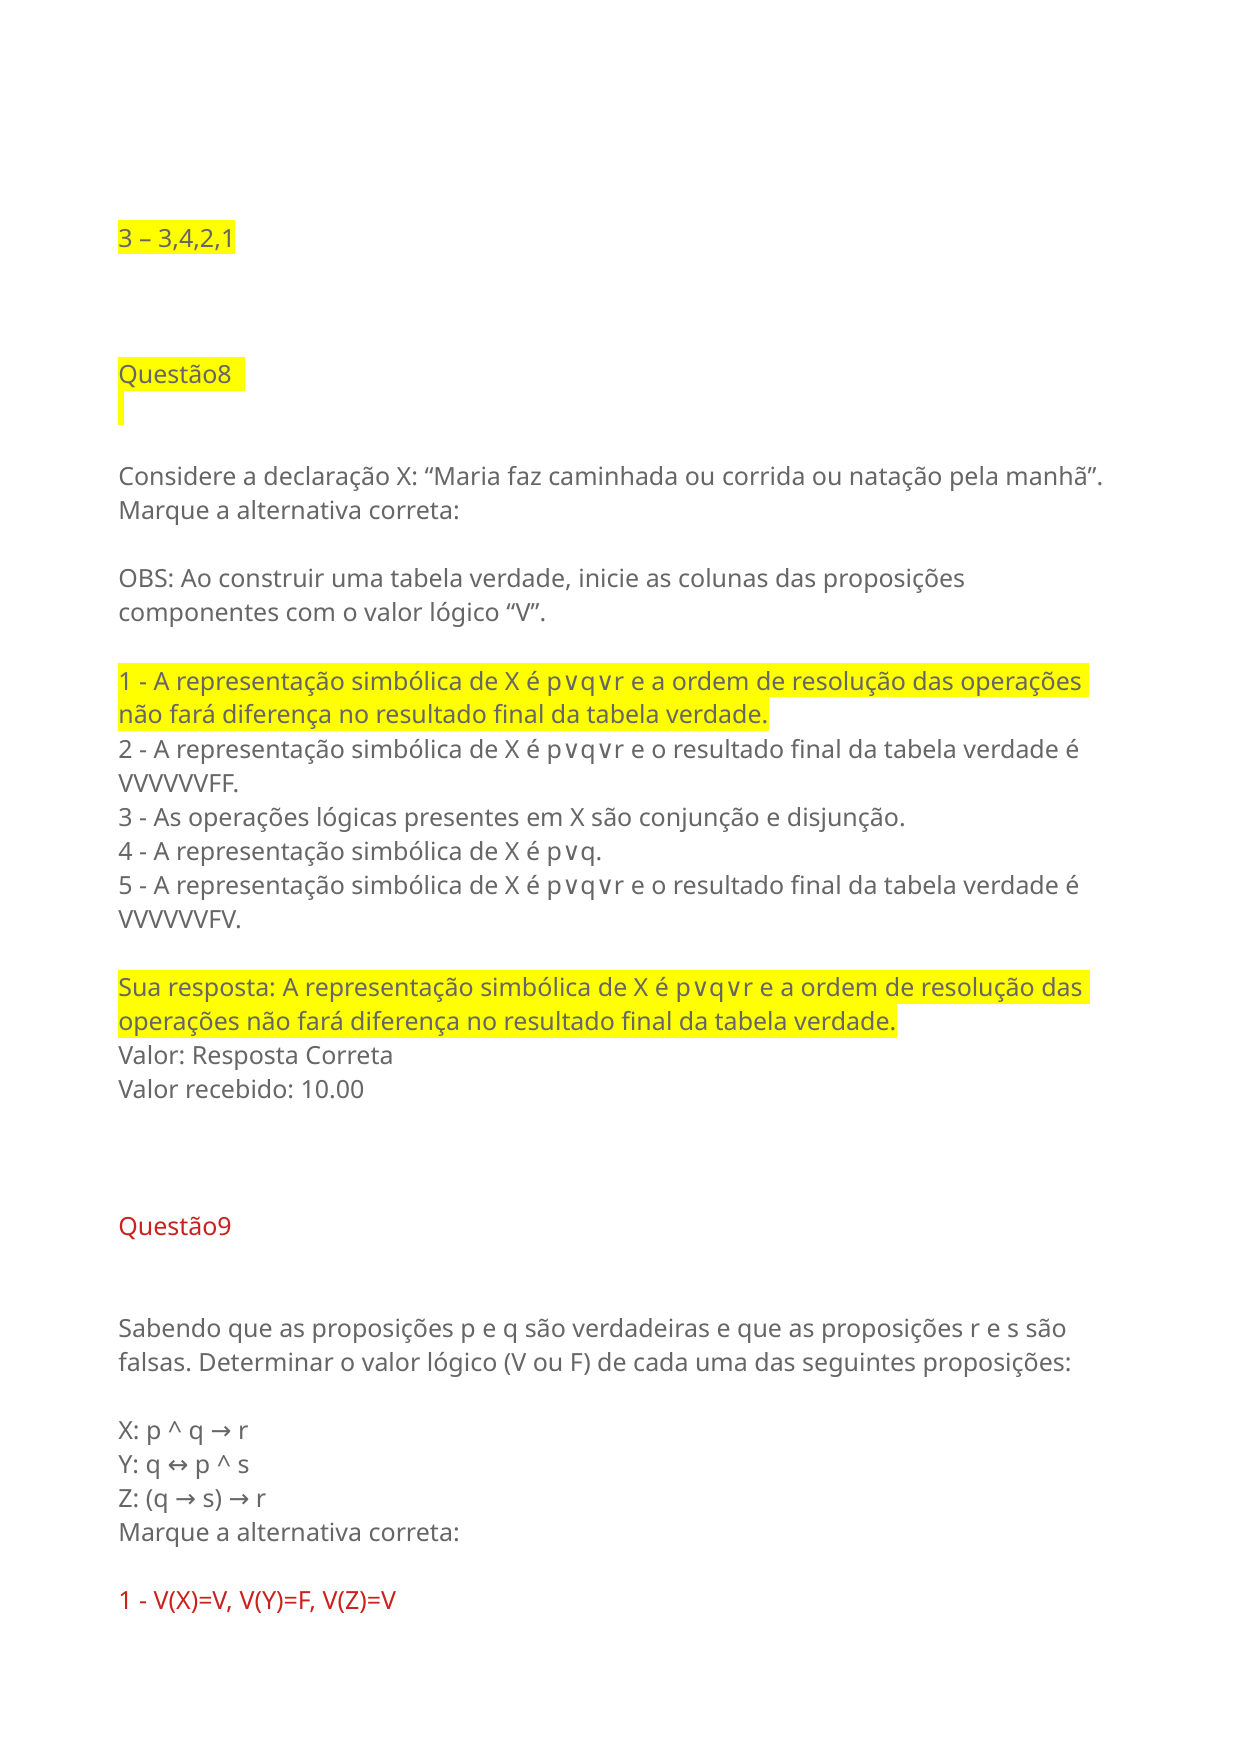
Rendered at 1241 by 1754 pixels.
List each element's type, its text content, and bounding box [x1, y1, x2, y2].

text Z: (q → s) → r [118, 1481, 1122, 1515]
text 4 - A representação simbólica de X é p∨q. [118, 833, 1122, 867]
text OBS: Ao construir uma tabela verdade, inicie as colunas das proposições componentes com o valor lógico “V”. [118, 561, 1122, 629]
text Considere a declaração X: “Maria faz caminhada ou corrida ou natação pela manhã”. Marque a alternativa correta: [118, 459, 1122, 527]
text 3 - As operações lógicas presentes em X são conjunção e disjunção. [118, 799, 1122, 833]
text Sabendo que as proposições p e q são verdadeiras e que as proposições r e s são falsas. Determinar o valor lógico (V ou F) de cada uma das seguintes proposições: [118, 1310, 1122, 1378]
text 1 - A representação simbólica de X é p∨q∨r e a ordem de resolução das operações não fará diferença no resultado final da tabela verdade. [118, 663, 1122, 731]
text Questão8 [118, 357, 1122, 391]
text X: p ^ q → r [118, 1412, 1122, 1447]
text Sua resposta: A representação simbólica de X é p∨q∨r e a ordem de resolução das operações não fará diferença no resultado final da tabela verdade. [118, 970, 1122, 1038]
text Marque a alternativa correta: [118, 1515, 1122, 1549]
text 3 – 3,4,2,1 [118, 220, 1122, 254]
text Y: q ↔ p ^ s [118, 1447, 1122, 1481]
text 1 - V(X)=V, V(Y)=F, V(Z)=V [118, 1583, 1122, 1617]
text Valor recebido: 10.00 [118, 1072, 1122, 1106]
text 5 - A representação simbólica de X é p∨q∨r e o resultado final da tabela verdade é VVVVVVFV. [118, 867, 1122, 936]
text Questão9 [118, 1208, 1122, 1242]
text 2 - A representação simbólica de X é p∨q∨r e o resultado final da tabela verdade é VVVVVVFF. [118, 731, 1122, 799]
text Valor: Resposta Correta [118, 1038, 1122, 1072]
